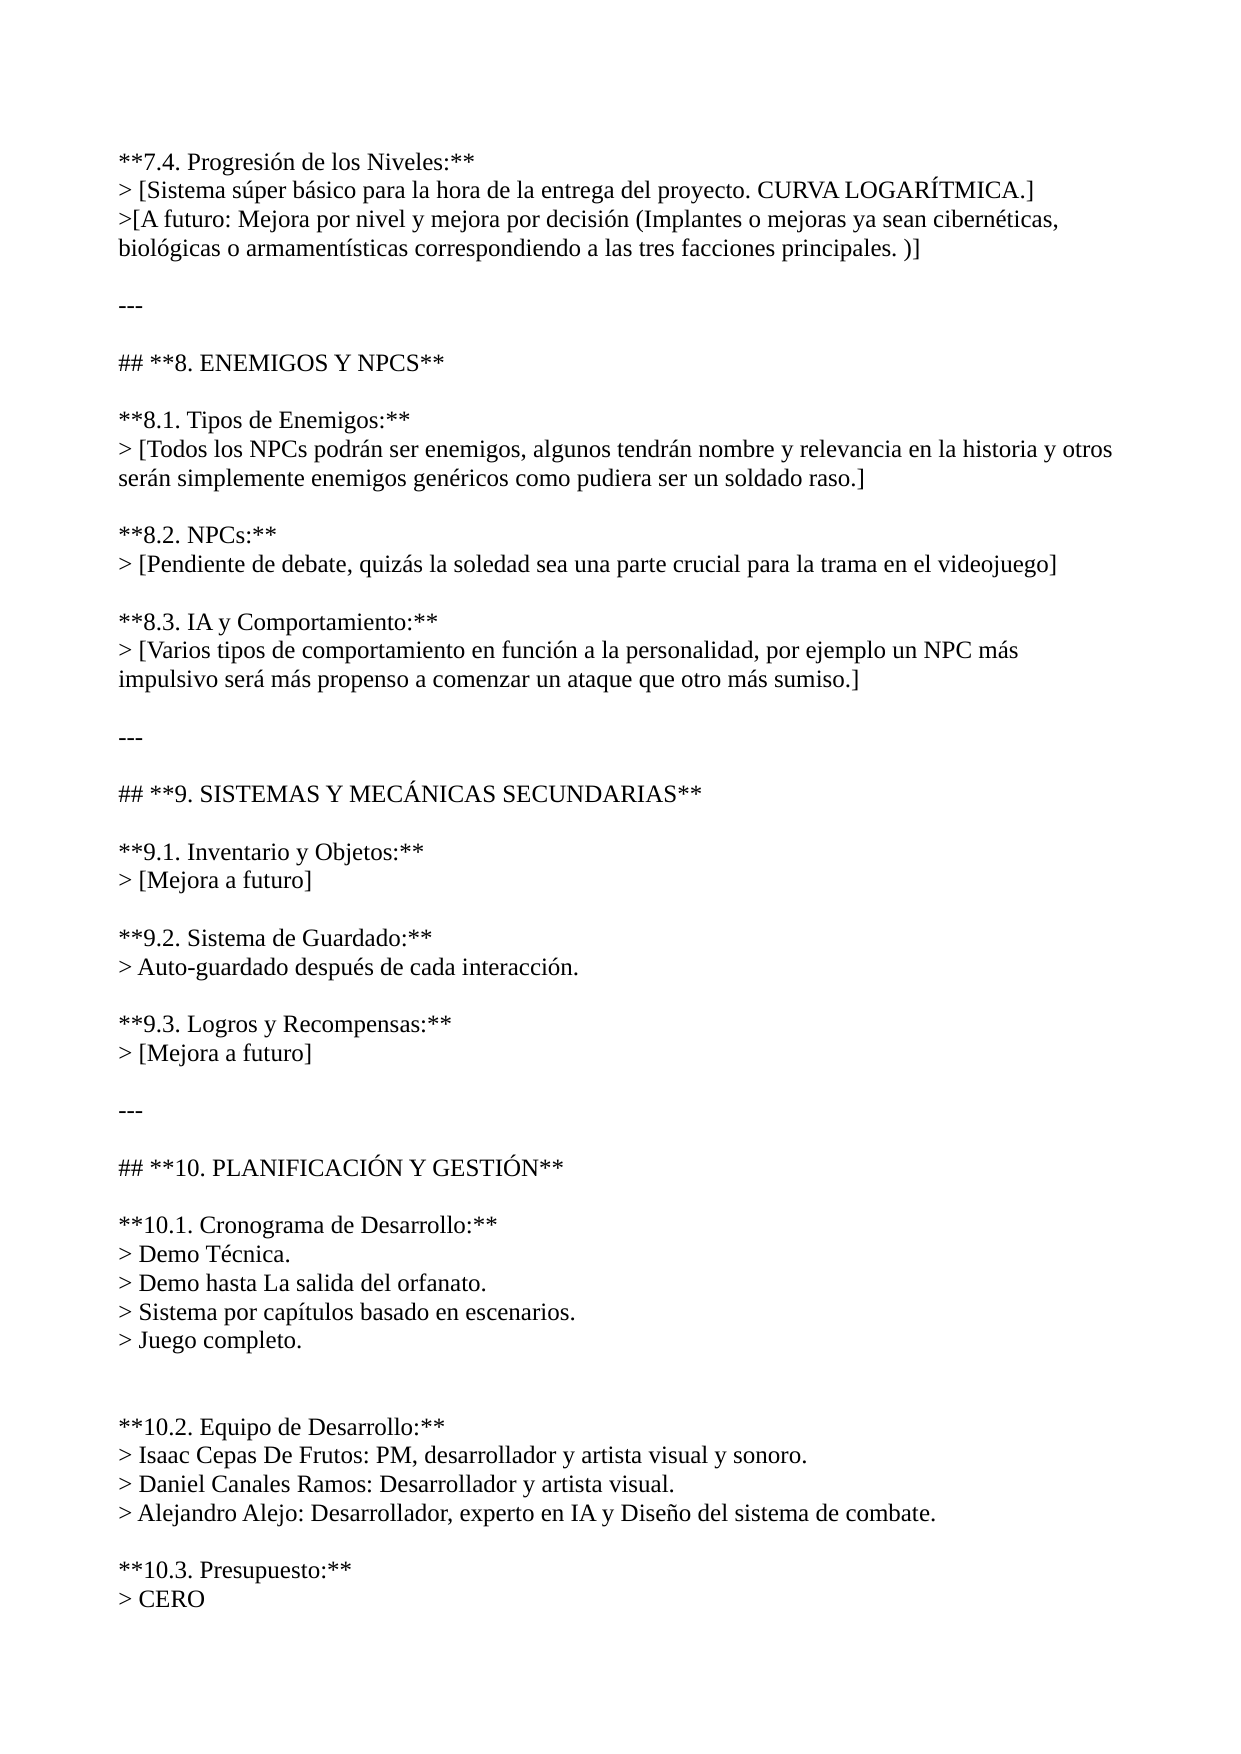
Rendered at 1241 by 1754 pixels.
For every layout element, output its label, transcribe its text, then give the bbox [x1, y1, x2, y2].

text > [Mejora a futuro] [118, 866, 1122, 894]
text > Sistema por capítulos basado en escenarios. [118, 1297, 1122, 1326]
text > [Varios tipos de comportamiento en función a la personalidad, por ejemplo un NPC más impulsivo será más propenso a comenzar un ataque que otro más sumiso.] [118, 636, 1122, 693]
text > Auto-guardado después de cada interacción. [118, 952, 1122, 981]
text **8.1. Tipos de Enemigos:** [118, 406, 1122, 434]
text >[A futuro: Mejora por nivel y mejora por decisión (Implantes o mejoras ya sean cibernéticas, biológicas o armamentísticas correspondiendo a las tres facciones principales. )] [118, 204, 1122, 262]
text **9.1. Inventario y Objetos:** [118, 837, 1122, 866]
text **10.2. Equipo de Desarrollo:** [118, 1412, 1122, 1441]
text **7.4. Progresión de los Niveles:** [118, 147, 1122, 176]
text ## **9. SISTEMAS Y MECÁNICAS SECUNDARIAS** [118, 779, 1122, 808]
text > Alejandro Alejo: Desarrollador, experto en IA y Diseño del sistema de combate. [118, 1498, 1122, 1527]
text **10.3. Presupuesto:** [118, 1556, 1122, 1584]
text > Isaac Cepas De Frutos: PM, desarrollador y artista visual y sonoro. [118, 1441, 1122, 1469]
text --- [118, 722, 1122, 751]
text > [Sistema súper básico para la hora de la entrega del proyecto. CURVA LOGARÍTMICA.] [118, 176, 1122, 204]
text > [Todos los NPCs podrán ser enemigos, algunos tendrán nombre y relevancia en la historia y otros serán simplemente enemigos genéricos como pudiera ser un soldado raso.] [118, 434, 1122, 492]
text **8.2. NPCs:** [118, 521, 1122, 549]
text > [Mejora a futuro] [118, 1038, 1122, 1067]
text > Demo Técnica. [118, 1239, 1122, 1268]
text > CERO [118, 1584, 1122, 1613]
text ## **10. PLANIFICACIÓN Y GESTIÓN** [118, 1153, 1122, 1182]
text > Daniel Canales Ramos: Desarrollador y artista visual. [118, 1469, 1122, 1498]
text **9.2. Sistema de Guardado:** [118, 923, 1122, 952]
text --- [118, 291, 1122, 319]
text **8.3. IA y Comportamiento:** [118, 607, 1122, 636]
text --- [118, 1096, 1122, 1124]
text **9.3. Logros y Recompensas:** [118, 1009, 1122, 1038]
text > Juego completo. [118, 1326, 1122, 1354]
text > Demo hasta La salida del orfanato. [118, 1268, 1122, 1297]
text ## **8. ENEMIGOS Y NPCS** [118, 348, 1122, 377]
text > [Pendiente de debate, quizás la soledad sea una parte crucial para la trama en el videojuego] [118, 549, 1122, 578]
text **10.1. Cronograma de Desarrollo:** [118, 1211, 1122, 1239]
